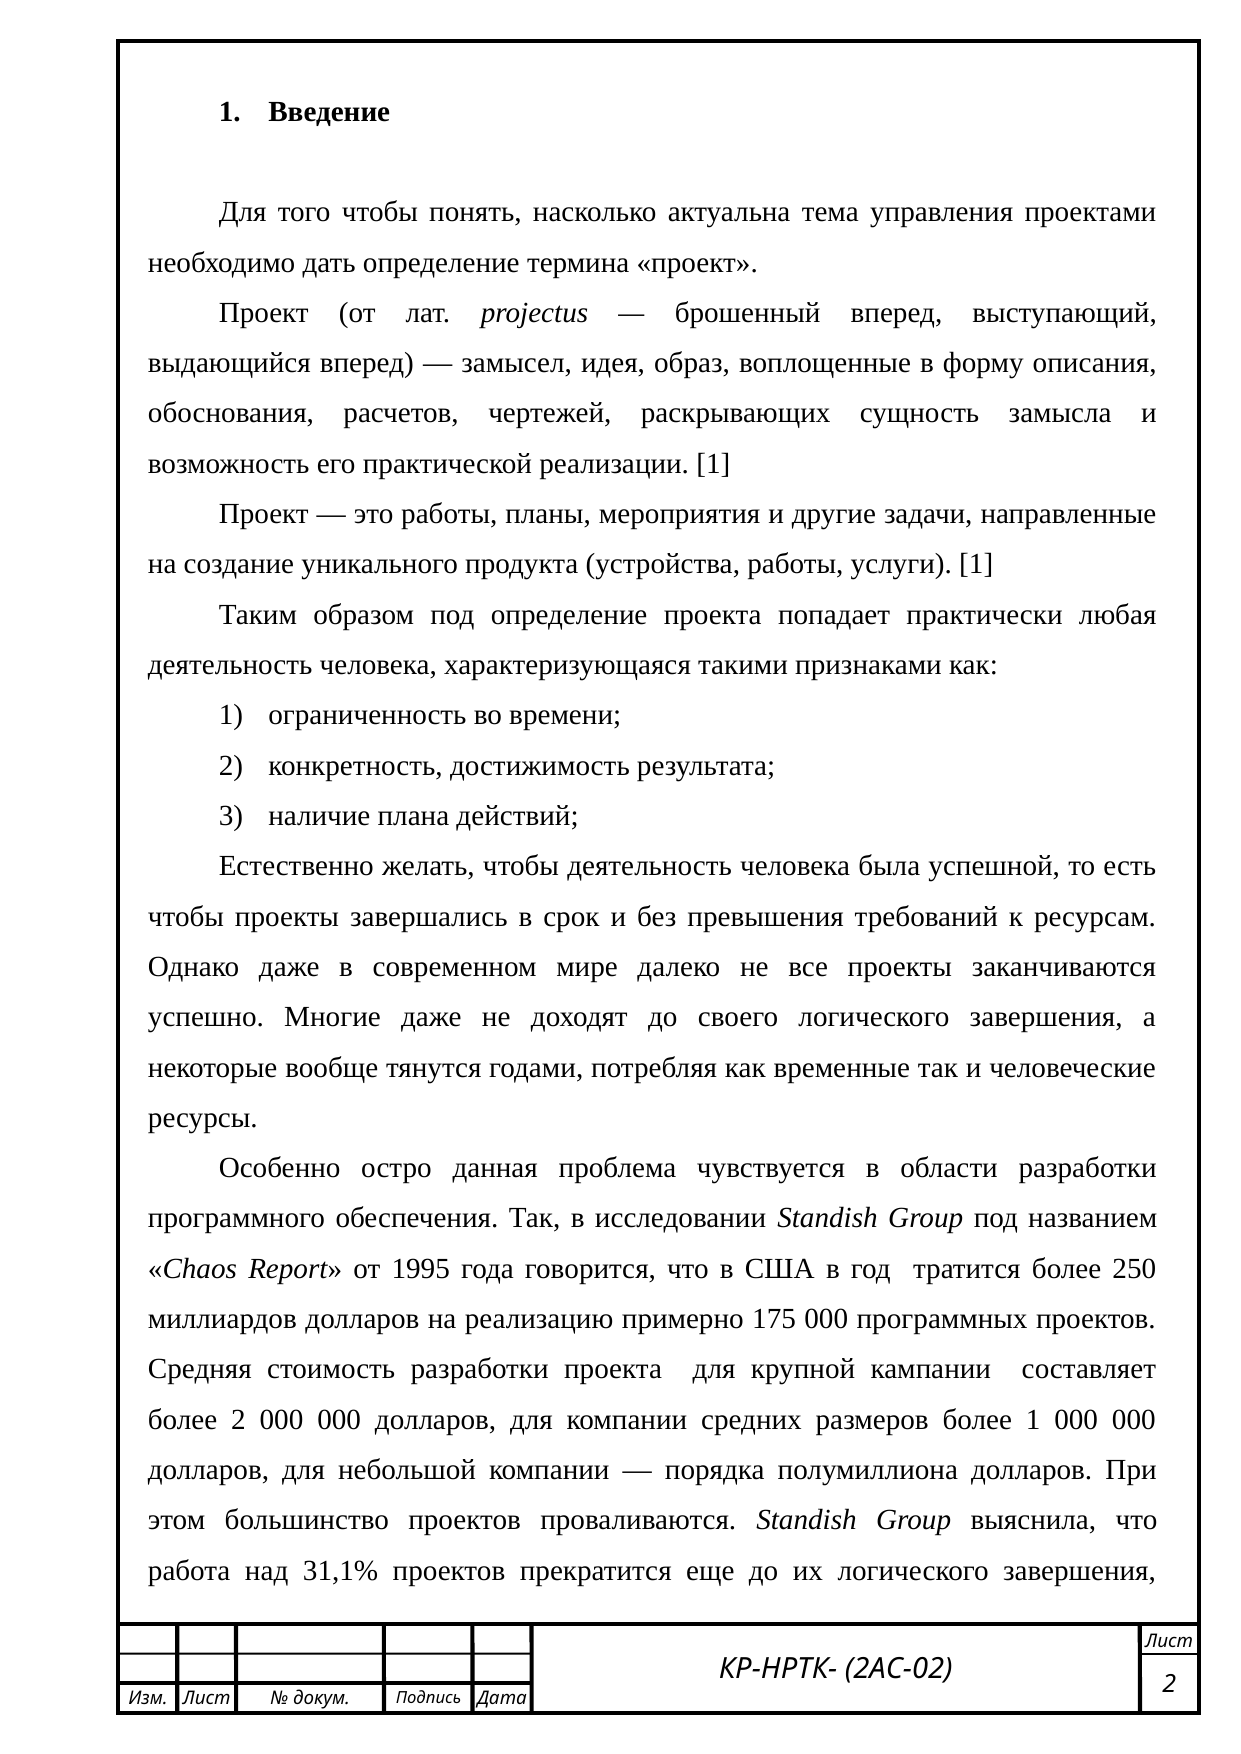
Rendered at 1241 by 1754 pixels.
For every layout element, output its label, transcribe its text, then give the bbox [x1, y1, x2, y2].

list ограниченность во времени; [148, 697, 1157, 731]
text Таким образом под определение проекта попадает практически любая деятельность человека, характеризующаяся такими признаками как: [148, 597, 1157, 681]
list конкретность, достижимость результата; [148, 748, 1157, 781]
text Для того чтобы понять, насколько актуальна тема управления проектами необходимо дать определение термина «проект». [148, 194, 1157, 278]
text Проект (от лат. projectus — брошенный вперед, выступающий, выдающийся вперед) — замысел, идея, образ, воплощенные в форму описания, обоснования, расчетов, чертежей, раскрывающих сущность замысла и возможность его практической реализации. [1] [148, 295, 1157, 479]
list наличие плана действий; [148, 798, 1157, 832]
text Особенно остро данная проблема чувствуется в области разработки программного обеспечения. Так, в исследовании Standish Group под названием «Chaos Report» от 1995 года говорится, что в США в год тратится более 250 миллиардов долларов на реализацию примерно 175 000 программных проектов. Средняя стоимость разработки проекта для крупной кампании составляет более 2 000 000 долларов, для компании средних размеров более 1 000 000 долларов, для небольшой компании — порядка полумиллиона долларов. При этом большинство проектов проваливаются. Standish Group выяснила, что работа над 31,1% проектов прекратится еще до их логического завершения, [148, 1150, 1157, 1586]
text Проект — это работы, планы, мероприятия и другие задачи, направленные на создание уникального продукта (устройства, работы, услуги). [1] [148, 496, 1157, 580]
text Естественно желать, чтобы деятельность человека была успешной, то есть чтобы проекты завершались в срок и без превышения требований к ресурсам. Однако даже в современном мире далеко не все проекты заканчиваются успешно. Многие даже не доходят до своего логического завершения, а некоторые вообще тянутся годами, потребляя как временные так и человеческие ресурсы. [148, 848, 1157, 1133]
list Введение [148, 94, 1157, 127]
